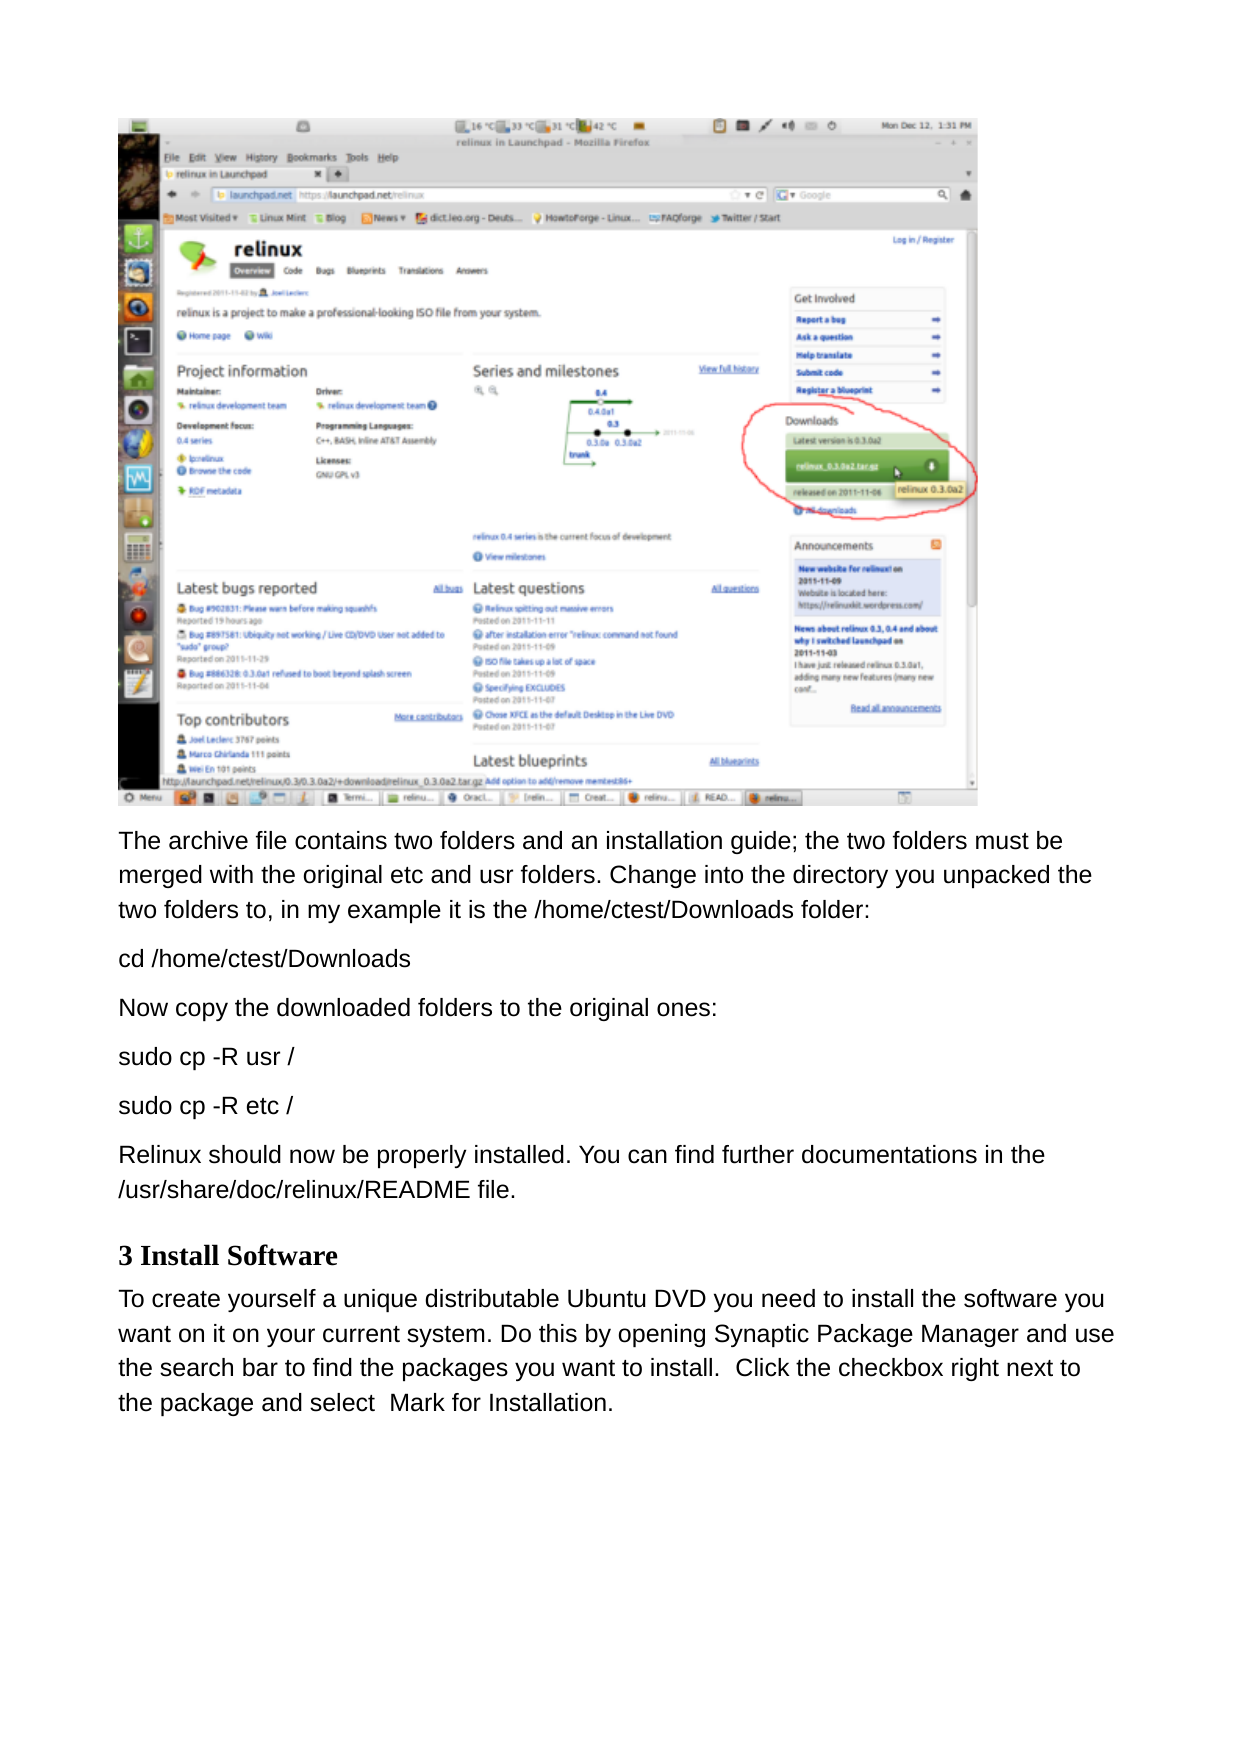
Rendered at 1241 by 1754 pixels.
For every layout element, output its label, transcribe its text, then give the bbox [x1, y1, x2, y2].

text To create yourself a unique distributable Ubuntu DVD you need to install the software you want on it on your current system. Do this by opening Synaptic Package Manager and use the search bar to find the packages you want to install. Click the checkbox right next to the package and select Mark for Installation. [118, 1284, 1122, 1417]
subtitle 3 Install Software [118, 1238, 1122, 1272]
text Relinux should now be properly installed. You can find further documentations in the /usr/share/doc/relinux/README file. [118, 1140, 1122, 1203]
text sudo cp -R etc / [118, 1091, 1122, 1120]
text Now copy the downloaded folders to the original ones: [118, 993, 1122, 1022]
text sudo cp -R usr / [118, 1042, 1122, 1071]
text The archive file contains two folders and an installation guide; the two folders must be merged with the original etc and usr folders. Change into the directory you unpacked the two folders to, in my example it is the /home/ctest/Downloads folder: [118, 826, 1122, 924]
picture [118, 118, 978, 806]
text cd /home/ctest/Downloads [118, 944, 1122, 973]
